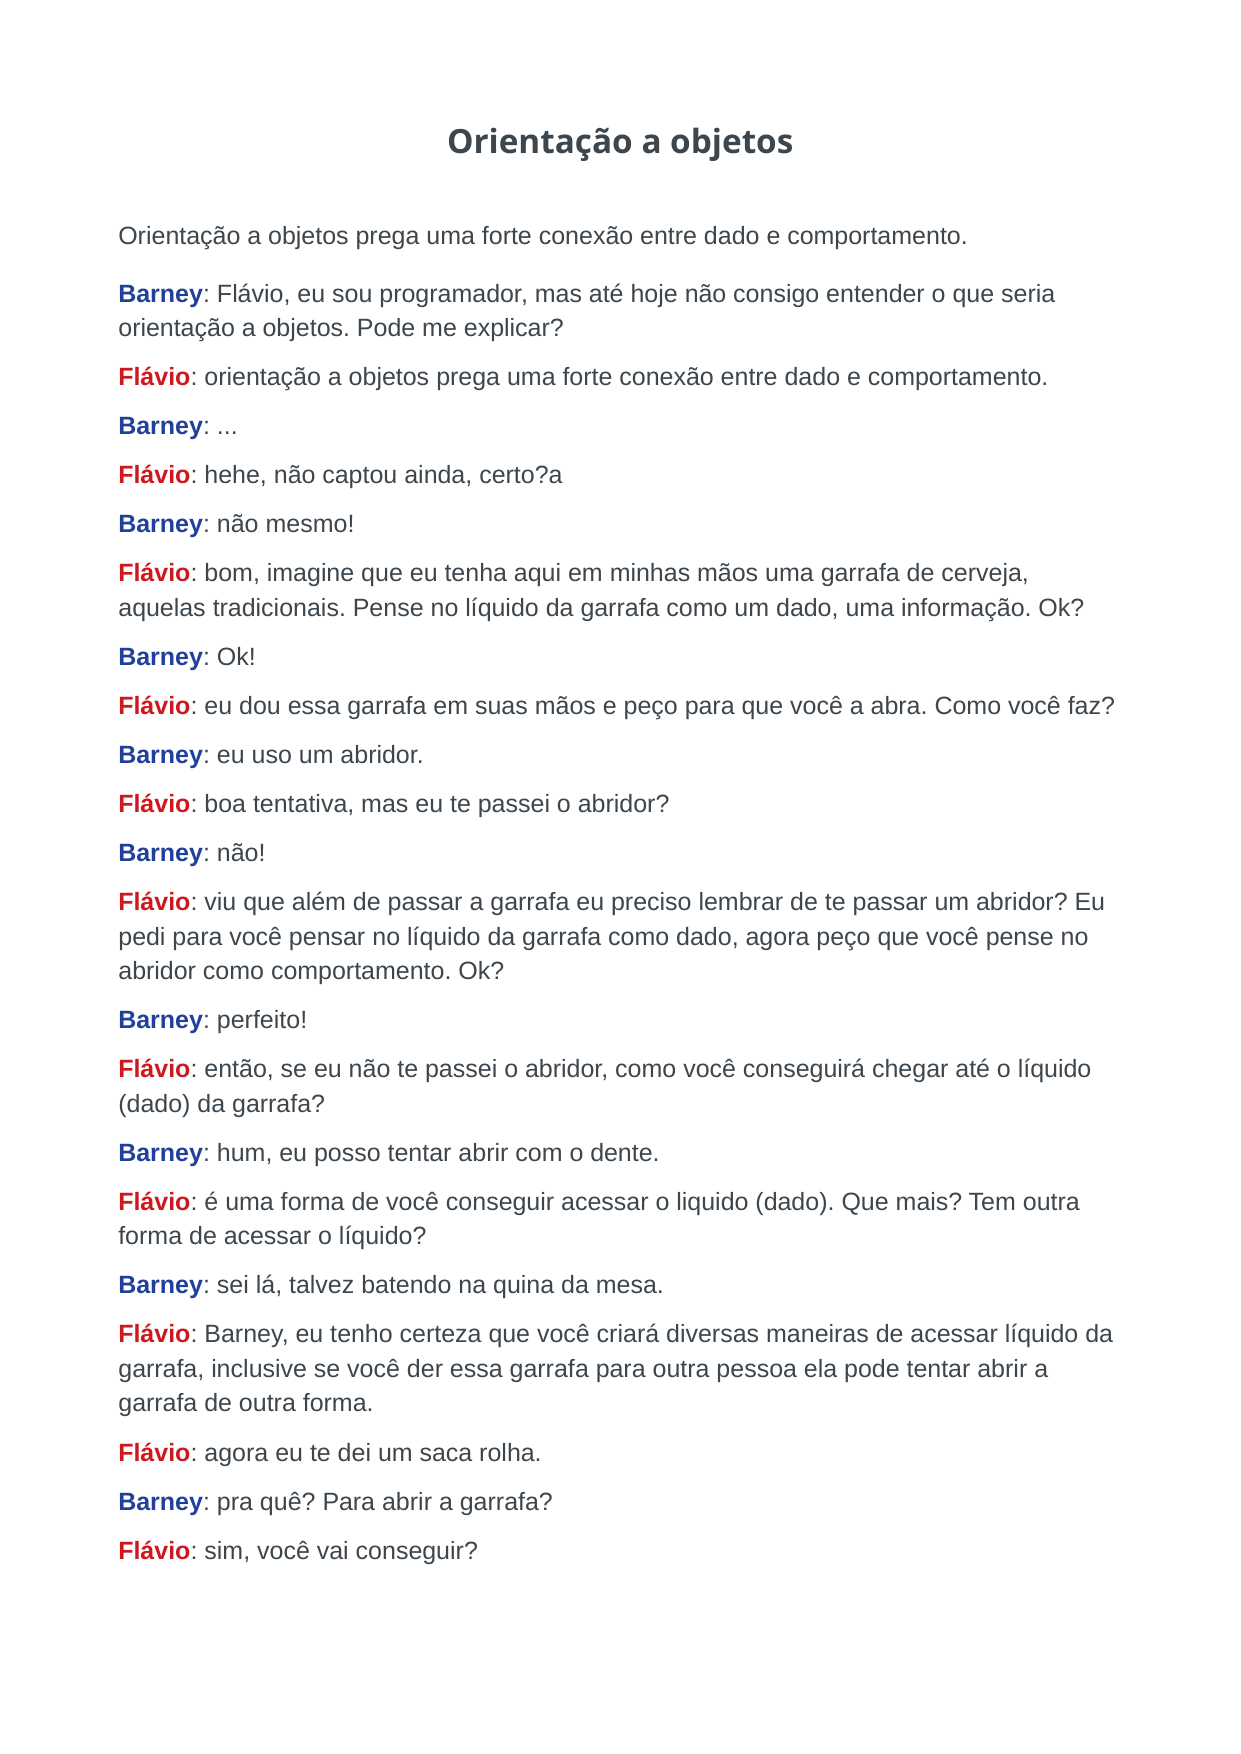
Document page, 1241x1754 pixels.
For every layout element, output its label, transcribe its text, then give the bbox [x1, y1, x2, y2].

text Barney: eu uso um abridor. [118, 740, 1122, 769]
text Barney: pra quê? Para abrir a garrafa? [118, 1487, 1122, 1515]
text Barney: não mesmo! [118, 509, 1122, 538]
text Barney: Flávio, eu sou programador, mas até hoje não consigo entender o que seria orientação a objetos. Pode me explicar? [118, 278, 1122, 342]
text Flávio: então, se eu não te passei o abridor, como você conseguirá chegar até o líquido (dado) da garrafa? [118, 1054, 1122, 1117]
text Flávio: hehe, não captou ainda, certo?a [118, 460, 1122, 489]
text Flávio: Barney, eu tenho certeza que você criará diversas maneiras de acessar líquido da garrafa, inclusive se você der essa garrafa para outra pessoa ela pode tentar abrir a garrafa de outra forma. [118, 1319, 1122, 1417]
text Flávio: boa tentativa, mas eu te passei o abridor? [118, 789, 1122, 818]
text Flávio: é uma forma de você conseguir acessar o liquido (dado). Que mais? Tem outra forma de acessar o líquido? [118, 1187, 1122, 1250]
text Flávio: viu que além de passar a garrafa eu preciso lembrar de te passar um abridor? Eu pedi para você pensar no líquido da garrafa como dado, agora peço que você pense no abridor como comportamento. Ok? [118, 887, 1122, 985]
text Flávio: orientação a objetos prega uma forte conexão entre dado e comportamento. [118, 362, 1122, 391]
text Barney: Ok! [118, 642, 1122, 671]
text Flávio: bom, imagine que eu tenha aqui em minhas mãos uma garrafa de cerveja, aquelas tradicionais. Pense no líquido da garrafa como um dado, uma informação. Ok? [118, 558, 1122, 622]
text Barney: perfeito! [118, 1005, 1122, 1034]
text Flávio: eu dou essa garrafa em suas mãos e peço para que você a abra. Como você faz? [118, 691, 1122, 720]
text Barney: sei lá, talvez batendo na quina da mesa. [118, 1270, 1122, 1299]
text Barney: não! [118, 838, 1122, 867]
text Orientação a objetos [118, 118, 1122, 163]
text Barney: hum, eu posso tentar abrir com o dente. [118, 1138, 1122, 1167]
text Orientação a objetos prega uma forte conexão entre dado e comportamento. [118, 221, 1122, 250]
text Flávio: agora eu te dei um saca rolha. [118, 1437, 1122, 1466]
text Barney: ... [118, 411, 1122, 440]
text Flávio: sim, você vai conseguir? [118, 1536, 1122, 1564]
